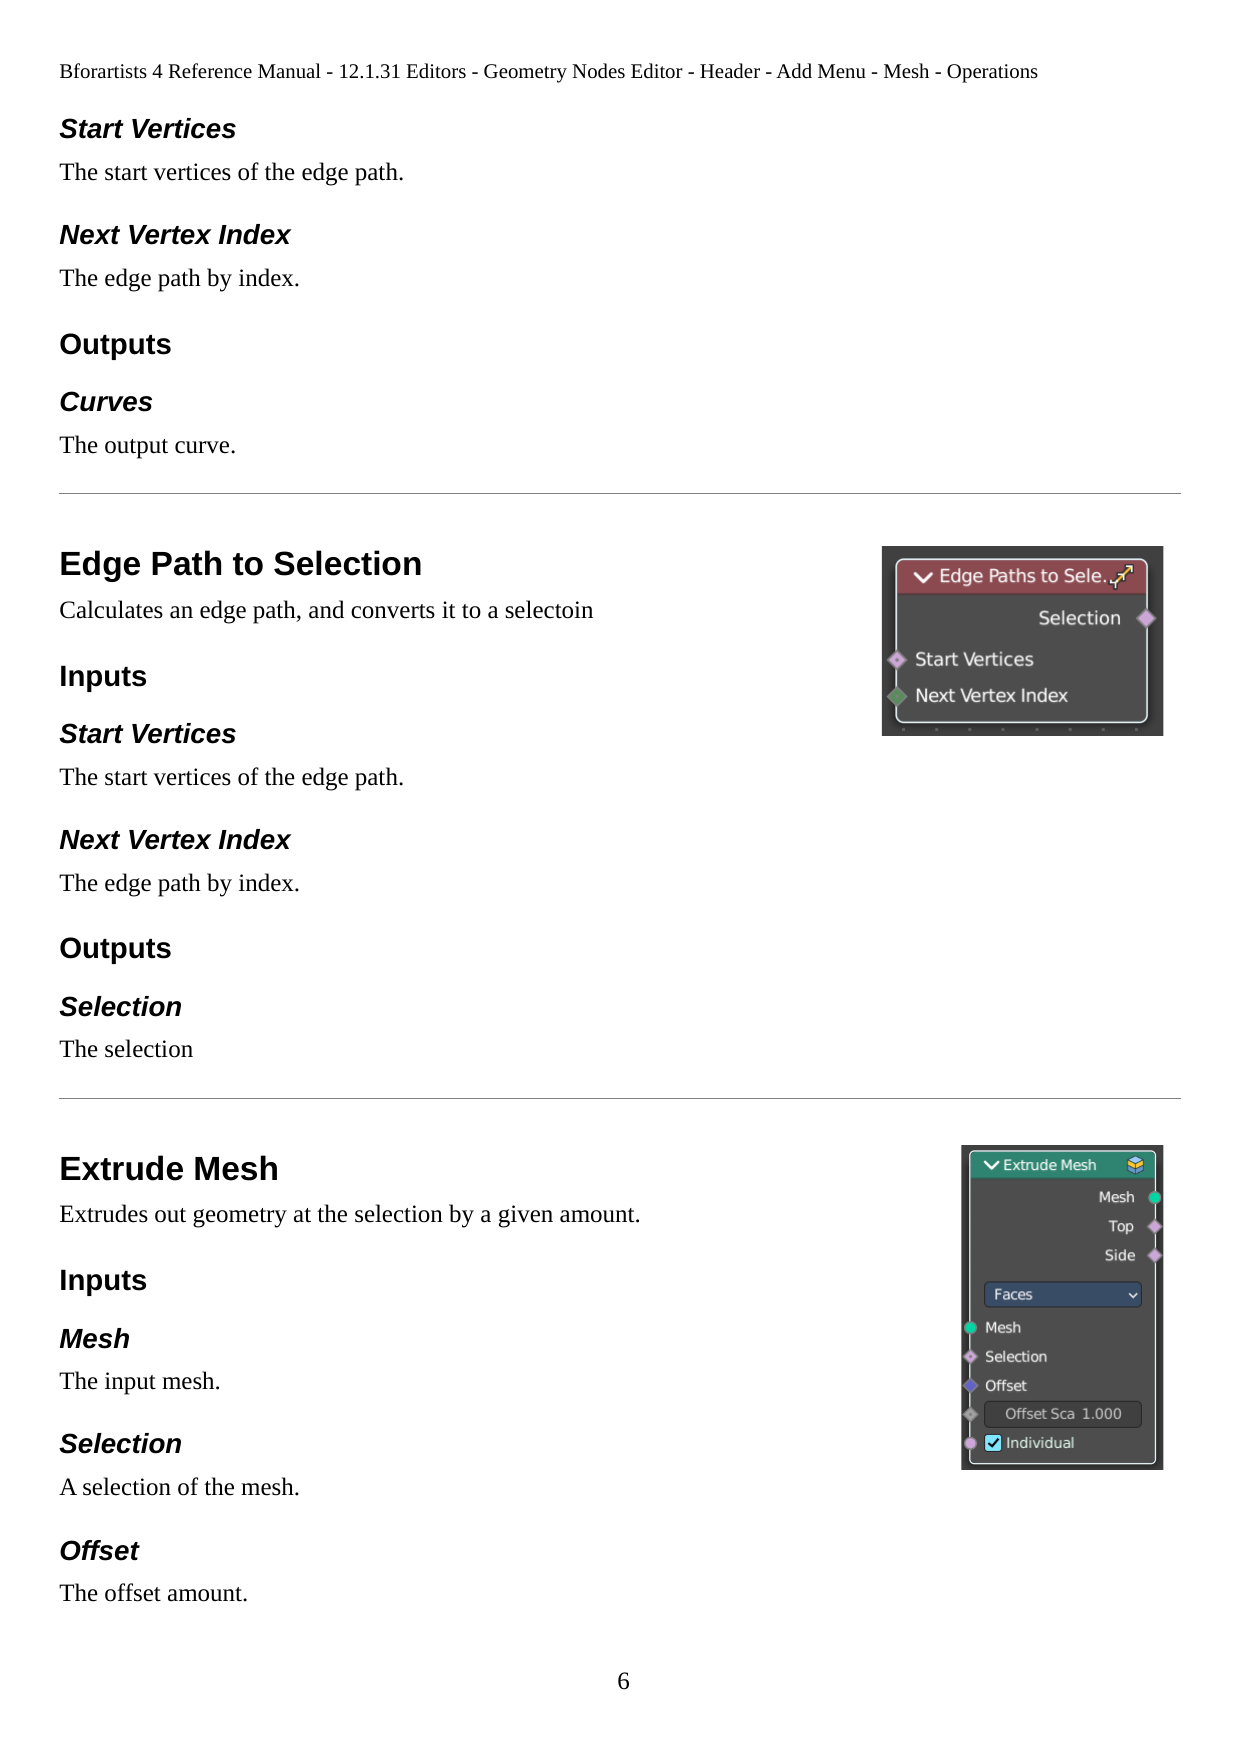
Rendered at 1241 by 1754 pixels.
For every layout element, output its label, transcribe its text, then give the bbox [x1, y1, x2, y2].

text The edge path by index. [59, 263, 1181, 292]
subtitle Outputs [59, 327, 1181, 360]
text The input mesh. [59, 1366, 961, 1395]
text The selection [59, 1034, 1181, 1063]
subtitle Selection [59, 1428, 961, 1460]
subtitle [1164, 1322, 1181, 1354]
subtitle Next Vertex Index [59, 218, 1181, 250]
text A selection of the mesh. [59, 1472, 1181, 1501]
subtitle Inputs [59, 1263, 961, 1297]
subtitle Curves [59, 385, 1181, 417]
picture [961, 1145, 1164, 1470]
text The output curve. [59, 430, 1181, 458]
subtitle Start Vertices [59, 113, 1181, 144]
subtitle Start Vertices [59, 717, 1181, 749]
subtitle Offset [59, 1534, 1181, 1566]
subtitle [1164, 1148, 1181, 1187]
text The start vertices of the edge path. [59, 157, 1181, 186]
subtitle [1164, 1428, 1181, 1460]
text The edge path by index. [59, 868, 1181, 896]
text The start vertices of the edge path. [59, 762, 1181, 790]
subtitle Edge Path to Selection [59, 544, 1181, 582]
subtitle [1164, 658, 1181, 692]
subtitle Extrude Mesh [59, 1148, 961, 1187]
text Calculates an edge path, and converts it to a selectoin [59, 595, 881, 624]
picture [881, 546, 1164, 736]
subtitle Inputs [59, 658, 881, 692]
subtitle [1164, 1263, 1181, 1297]
subtitle Selection [59, 990, 1181, 1022]
subtitle Outputs [59, 931, 1181, 965]
text [1164, 1366, 1181, 1395]
subtitle Next Vertex Index [59, 823, 1181, 855]
subtitle Mesh [59, 1322, 961, 1354]
text Extrudes out geometry at the selection by a given amount. [59, 1199, 961, 1228]
text The offset amount. [59, 1578, 1181, 1607]
